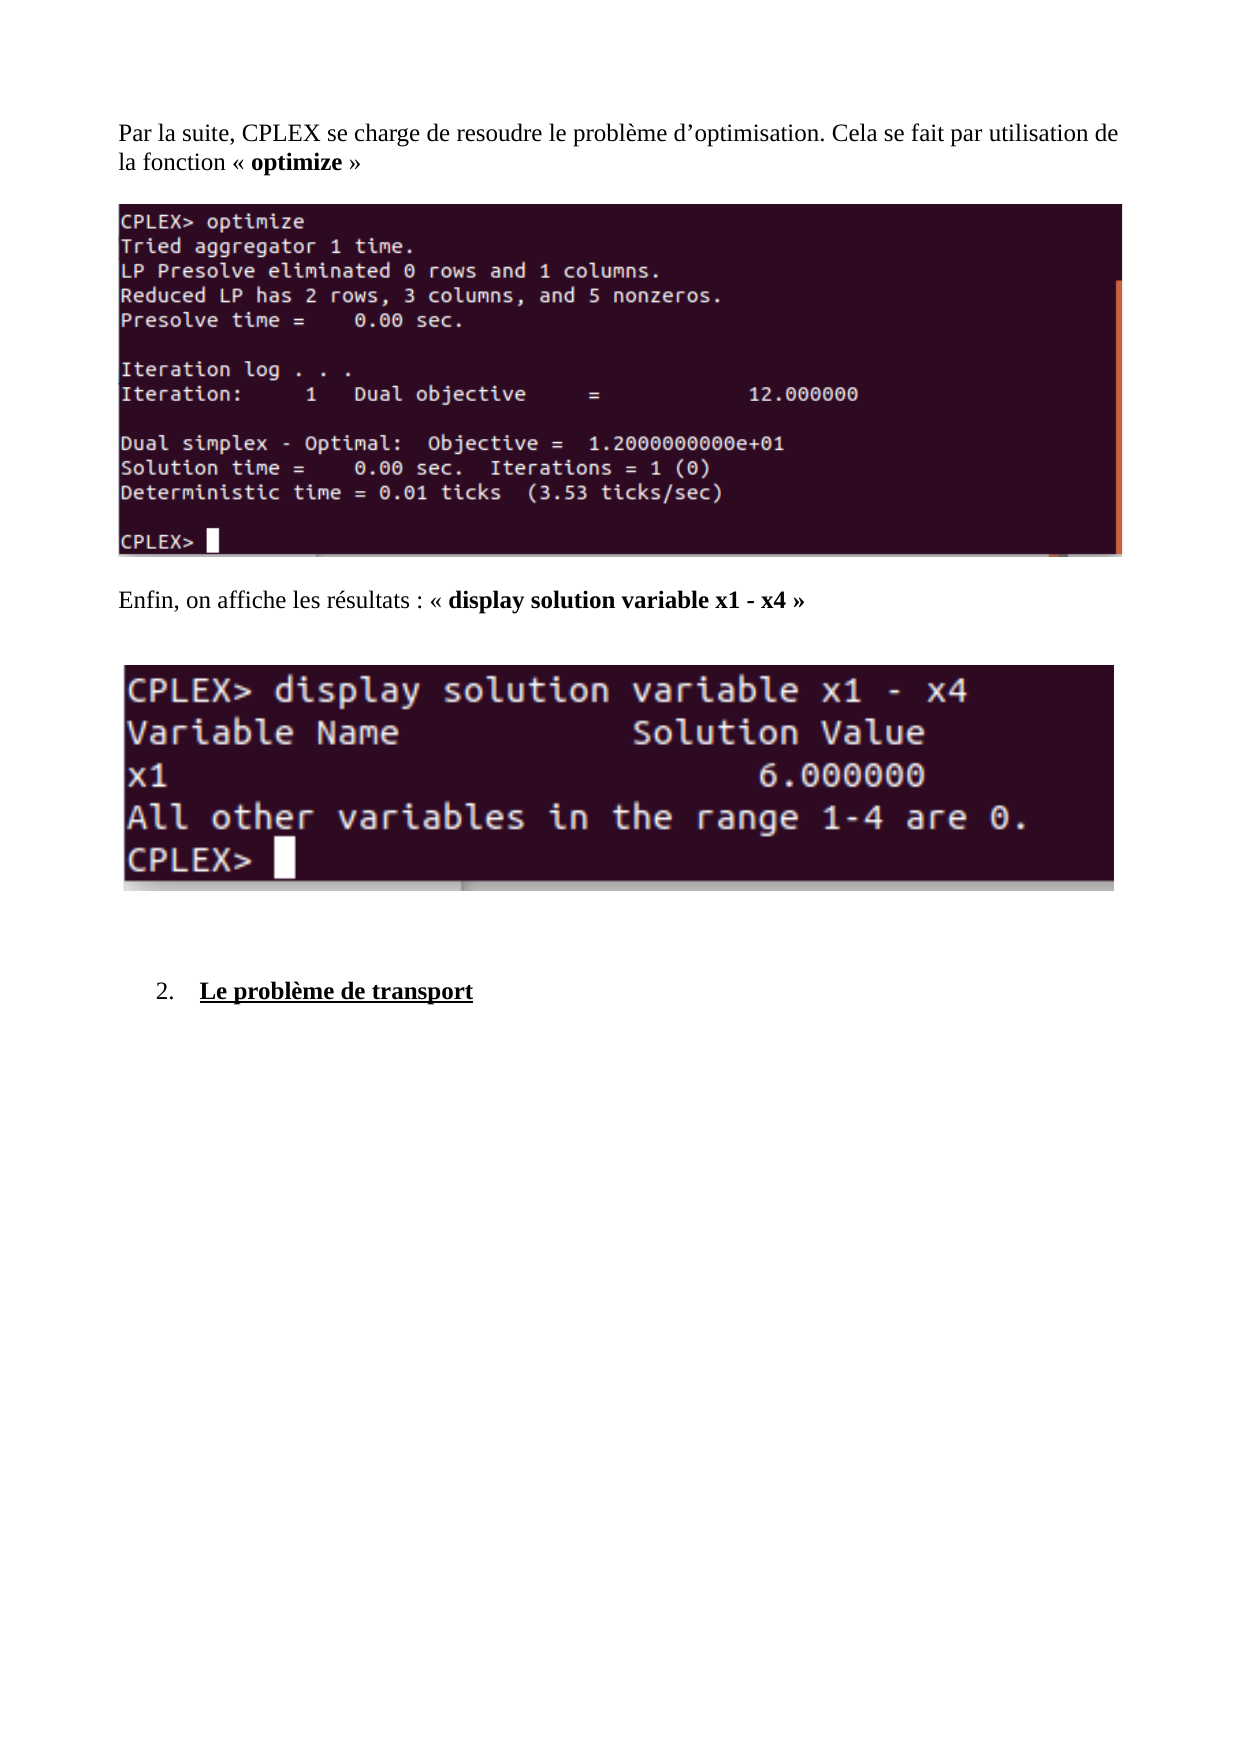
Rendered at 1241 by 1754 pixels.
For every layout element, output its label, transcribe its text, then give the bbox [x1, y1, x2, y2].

text Par la suite, CPLEX se charge de resoudre le problème d’optimisation. Cela se fait par utilisation de la fonction « optimize » [118, 118, 1122, 176]
picture [118, 204, 1123, 557]
text Enfin, on affiche les résultats : « display solution variable x1 - x4 » [118, 586, 1122, 614]
list Le problème de transport [156, 976, 1122, 1005]
picture [123, 665, 1114, 891]
